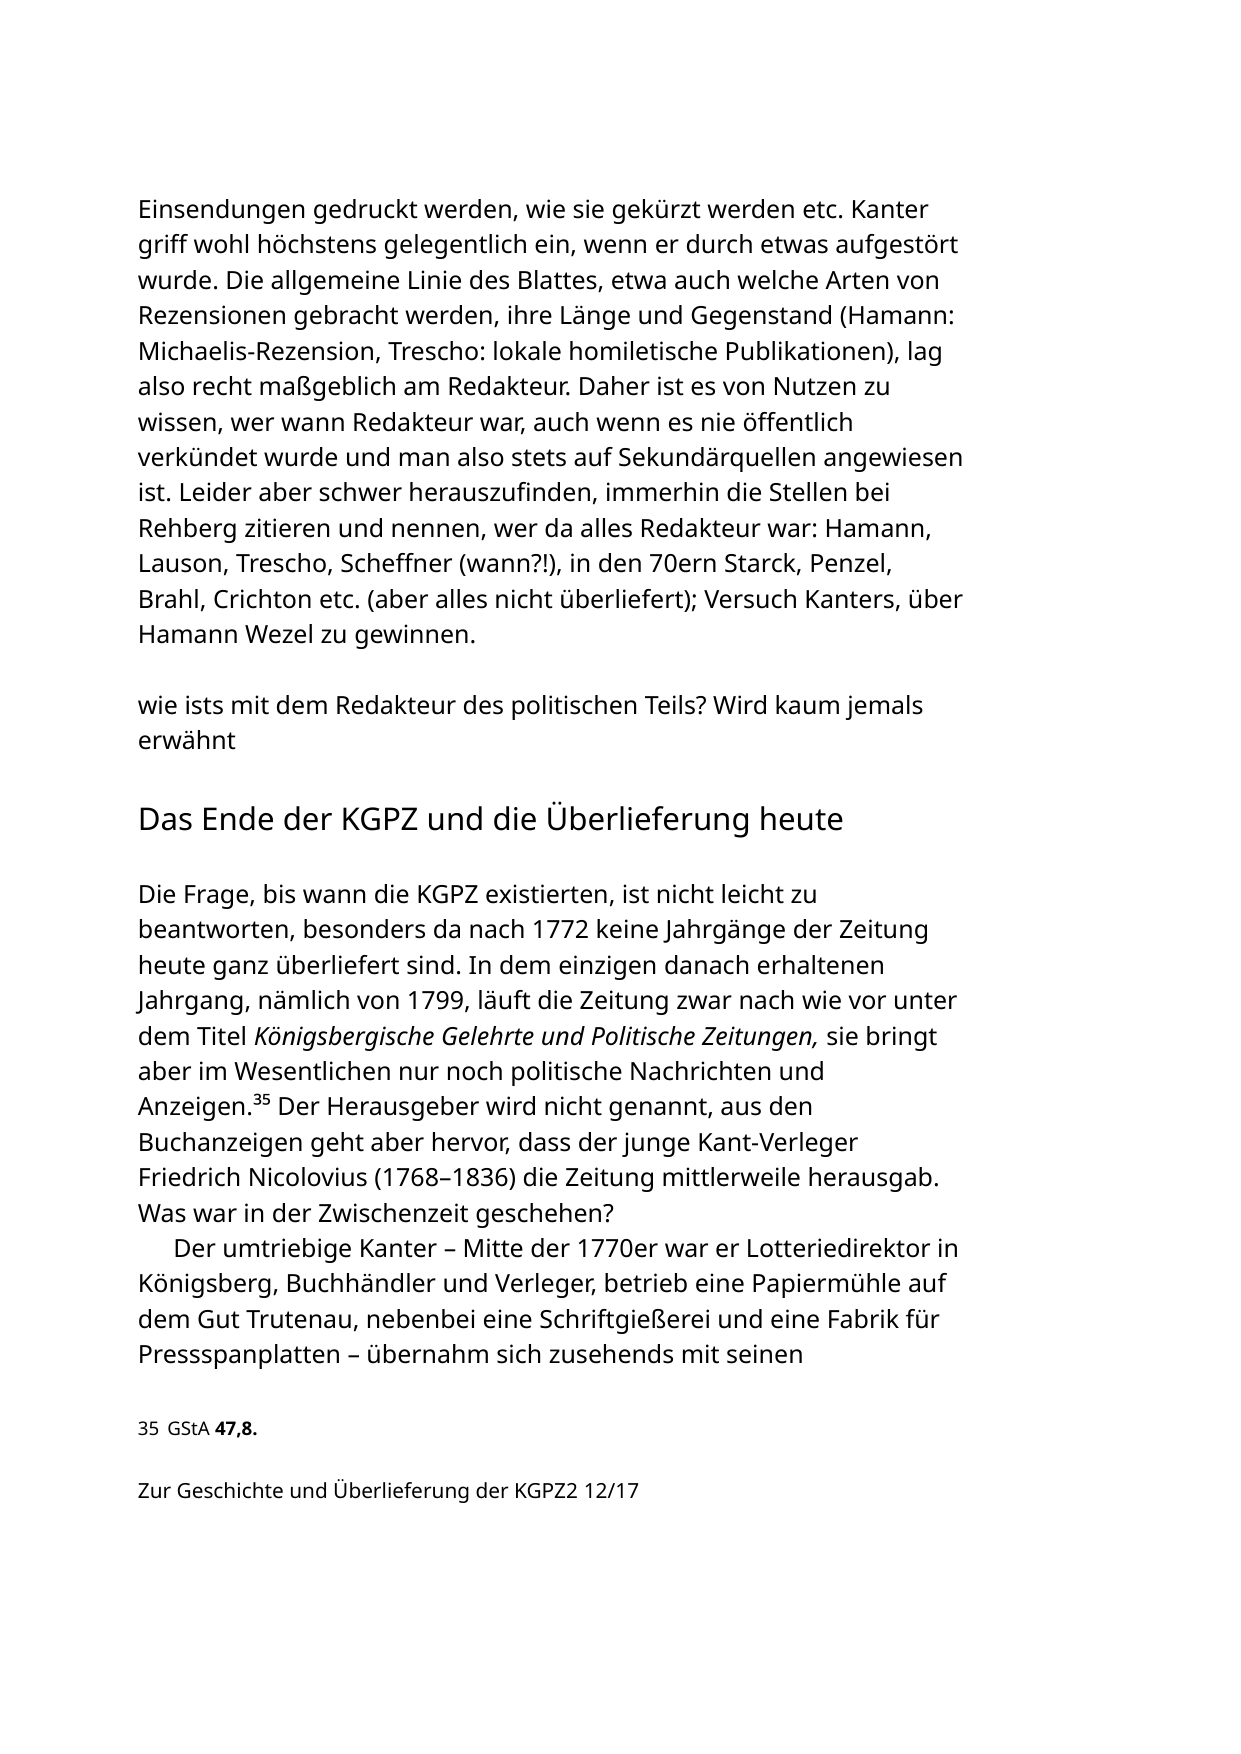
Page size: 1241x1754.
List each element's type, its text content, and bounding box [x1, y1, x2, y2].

subtitle Das Ende der KGPZ und die Überlieferung heute [138, 792, 964, 839]
text Die Frage, bis wann die KGPZ existierten, ist nicht leicht zu beantworten, besonders da nach 1772 keine Jahrgänge der Zeitung heute ganz überliefert sind. In dem einzigen danach erhaltenen Jahrgang, nämlich von 1799, läuft die Zeitung zwar nach wie vor unter dem Titel Königsbergische Gelehrte und Politische Zeitungen, sie bringt aber im Wesentlichen nur noch politische Nachrichten und Anzeigen. Der Herausgeber wird nicht genannt, aus den Buchanzeigen geht aber hervor, dass der junge Kant-Verleger Friedrich Nicolovius (1768–1836) die Zeitung mittlerweile herausgab. Was war in der Zwischenzeit geschehen? [138, 875, 964, 1229]
text GStA 47,8. [138, 1415, 846, 1441]
text Der umtriebige Kanter – Mitte der 1770er war er Lotteriedirektor in Königsberg, Buchhändler und Verleger, betrieb eine Papiermühle auf dem Gut Trutenau, nebenbei eine Schriftgießerei und eine Fabrik für Pressspanplatten – übernahm sich zusehends mit seinen [138, 1229, 964, 1371]
text wie ists mit dem Redakteur des politischen Teils? Wird kaum jemals erwähnt [138, 686, 964, 757]
text Einsendungen gedruckt werden, wie sie gekürzt werden etc. Kanter griff wohl höchstens gelegentlich ein, wenn er durch etwas aufgestört wurde. Die allgemeine Linie des Blattes, etwa auch welche Arten von Rezensionen gebracht werden, ihre Länge und Gegenstand (Hamann: Michaelis-Rezension, Trescho: lokale homiletische Publikationen), lag also recht maßgeblich am Redakteur. Daher ist es von Nutzen zu wissen, wer wann Redakteur war, auch wenn es nie öffentlich verkündet wurde und man also stets auf Sekundärquellen angewiesen ist. Leider aber schwer herauszufinden, immerhin die Stellen bei Rehberg zitieren und nennen, wer da alles Redakteur war: Hamann, Lauson, Trescho, Scheffner (wann?!), in den 70ern Starck, Penzel, Brahl, Crichton etc. (aber alles nicht überliefert); Versuch Kanters, über Hamann Wezel zu gewinnen. [138, 190, 964, 651]
